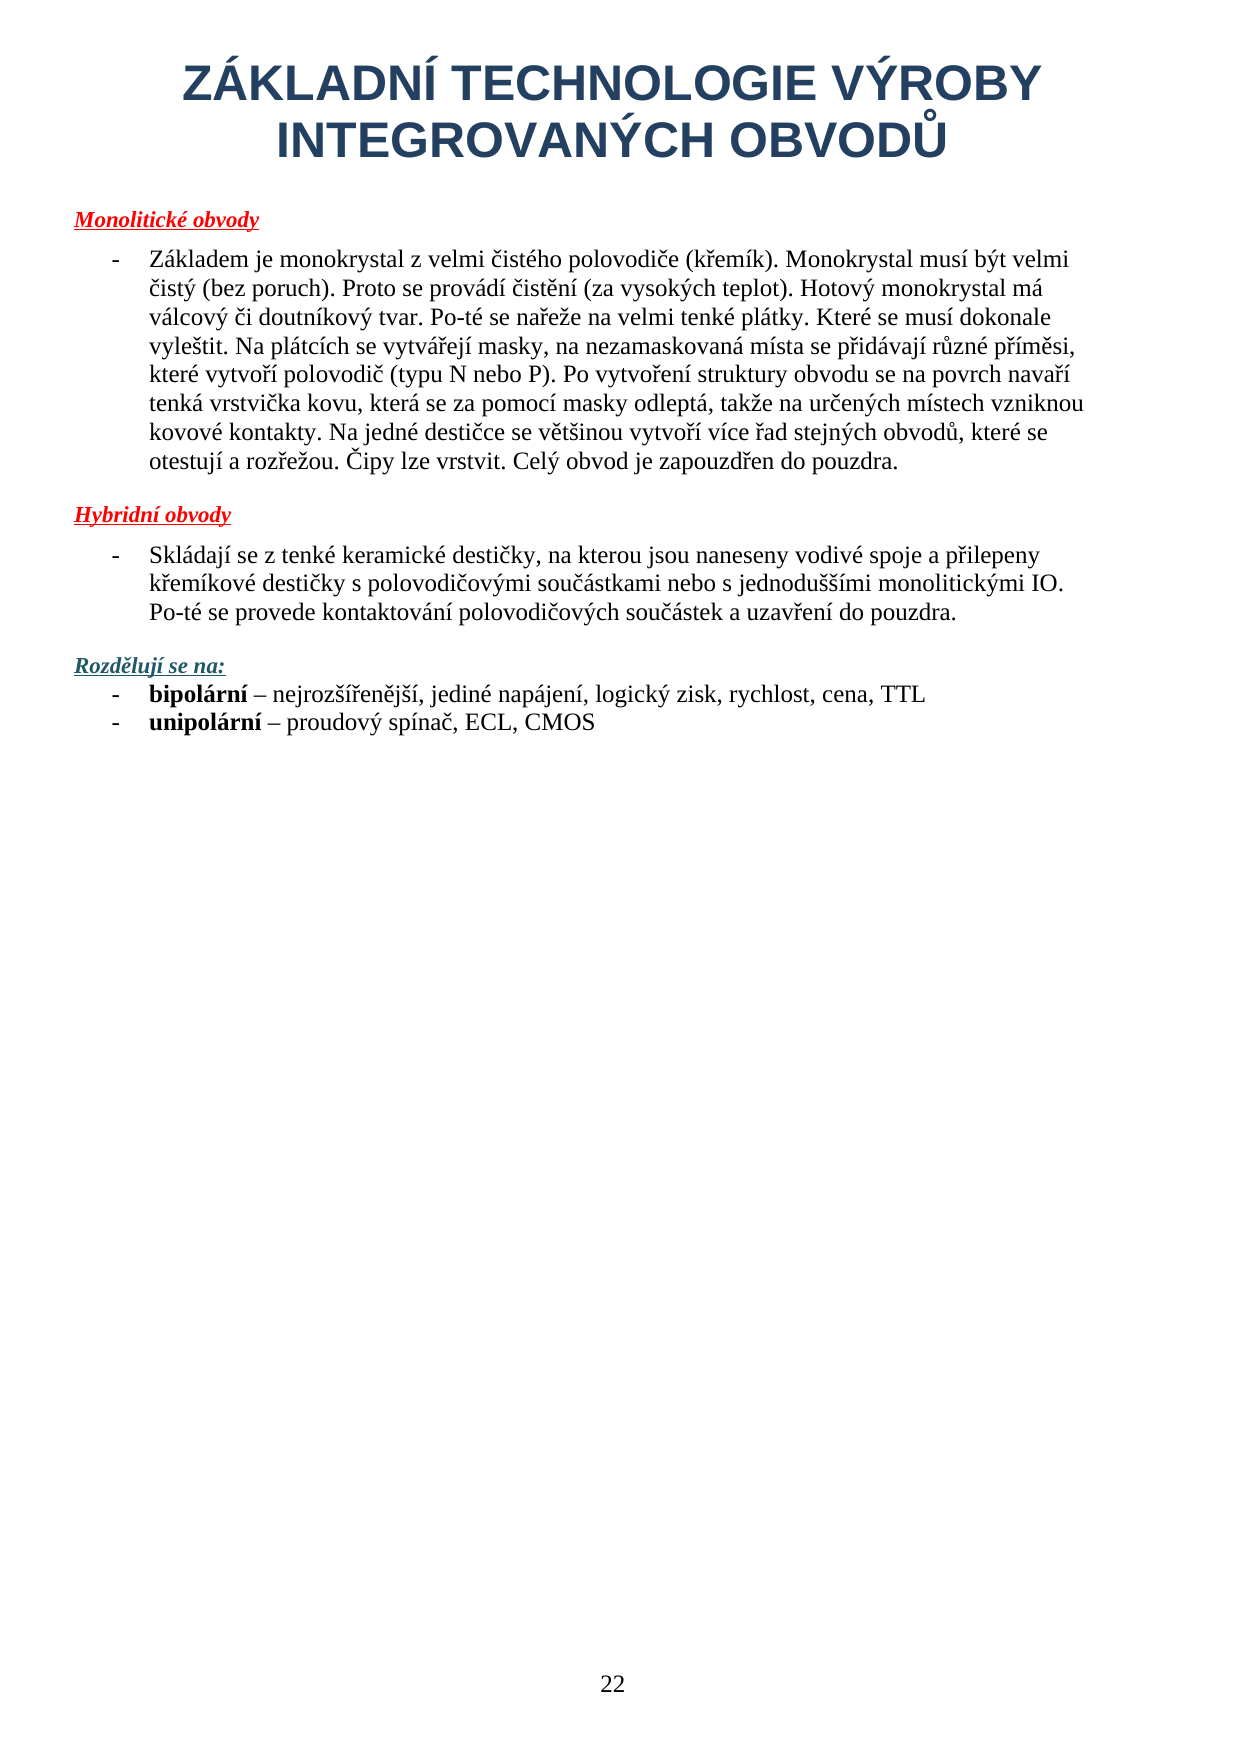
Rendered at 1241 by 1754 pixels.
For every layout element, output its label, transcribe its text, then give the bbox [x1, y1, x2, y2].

list Základem je monokrystal z velmi čistého polovodiče (křemík). Monokrystal musí být velmi čistý (bez poruch). Proto se provádí čistění (za vysokých teplot). Hotový monokrystal má válcový či doutníkový tvar. Po-té se nařeže na velmi tenké plátky. Které se musí dokonale vyleštit. Na plátcích se vytvářejí masky, na nezamaskovaná místa se přidávají různé příměsi, které vytvoří polovodič (typu N nebo P). Po vytvoření struktury obvodu se na povrch navaří tenká vrstvička kovu, která se za pomocí masky odleptá, takže na určených místech vzniknou kovové kontakty. Na jedné destičce se většinou vytvoří více řad stejných obvodů, které se otestují a rozřežou. Čipy lze vrstvit. Celý obvod je zapouzdřen do pouzdra. [133, 244, 1092, 474]
text Hybridní obvody [74, 501, 1151, 527]
text ZÁKLADNÍ TECHNOLOGIE VÝROBY INTEGROVANÝCH OBVODŮ [162, 53, 1063, 168]
text Monolitické obvody [74, 206, 1151, 232]
list bipolární – nejrozšířenější, jediné napájení, logický zisk, rychlost, cena, TTL [133, 679, 1092, 707]
text Rozdělují se na: [74, 652, 1151, 679]
list unipolární – proudový spínač, ECL, CMOS [133, 707, 1092, 736]
list Skládají se z tenké keramické destičky, na kterou jsou naneseny vodivé spoje a přilepeny křemíkové destičky s polovodičovými součástkami nebo s jednoduššími monolitickými IO. Po-té se provede kontaktování polovodičových součástek a uzavření do pouzdra. [133, 540, 1092, 626]
